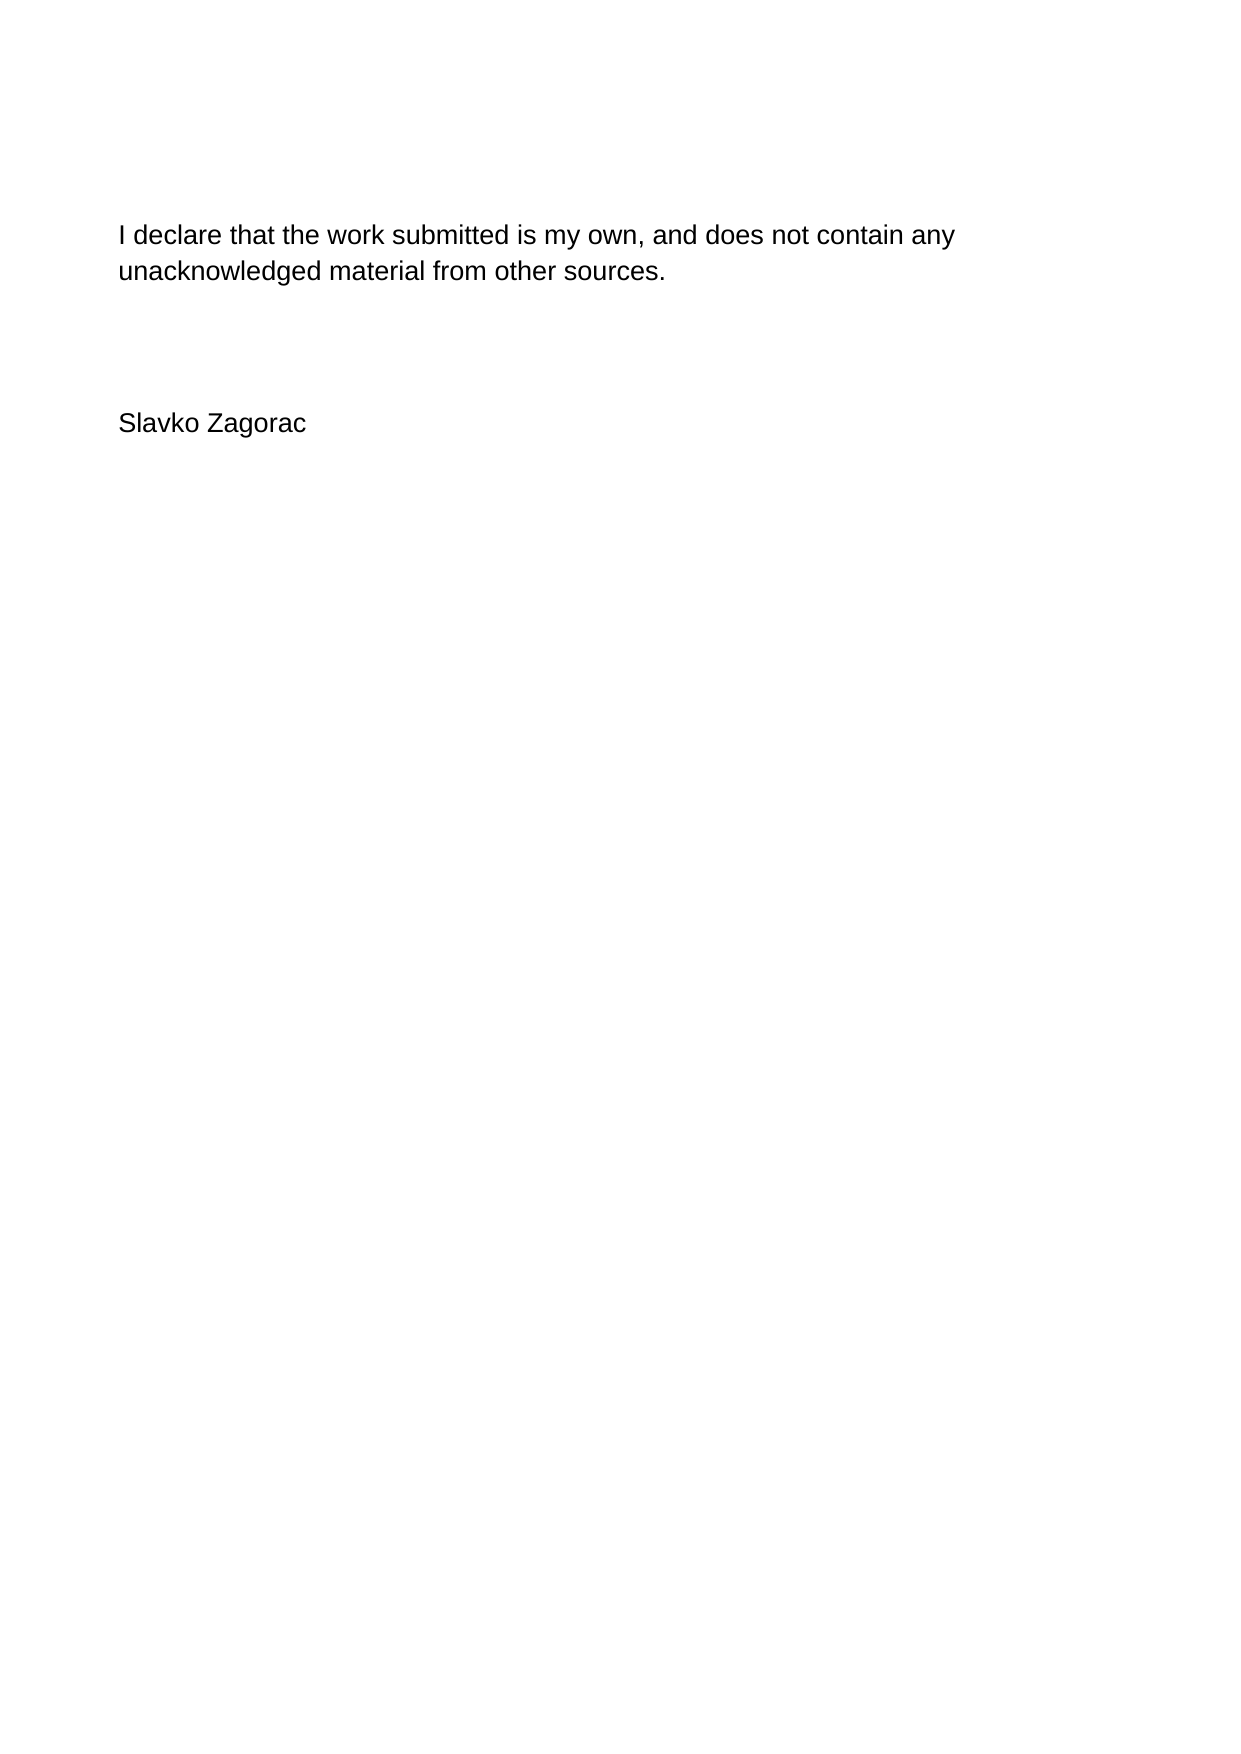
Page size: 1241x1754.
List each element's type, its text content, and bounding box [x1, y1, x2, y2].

text Slavko Zagorac [118, 407, 1122, 438]
text I declare that the work submitted is my own, and does not contain any unacknowledged material from other sources. [118, 219, 1122, 286]
